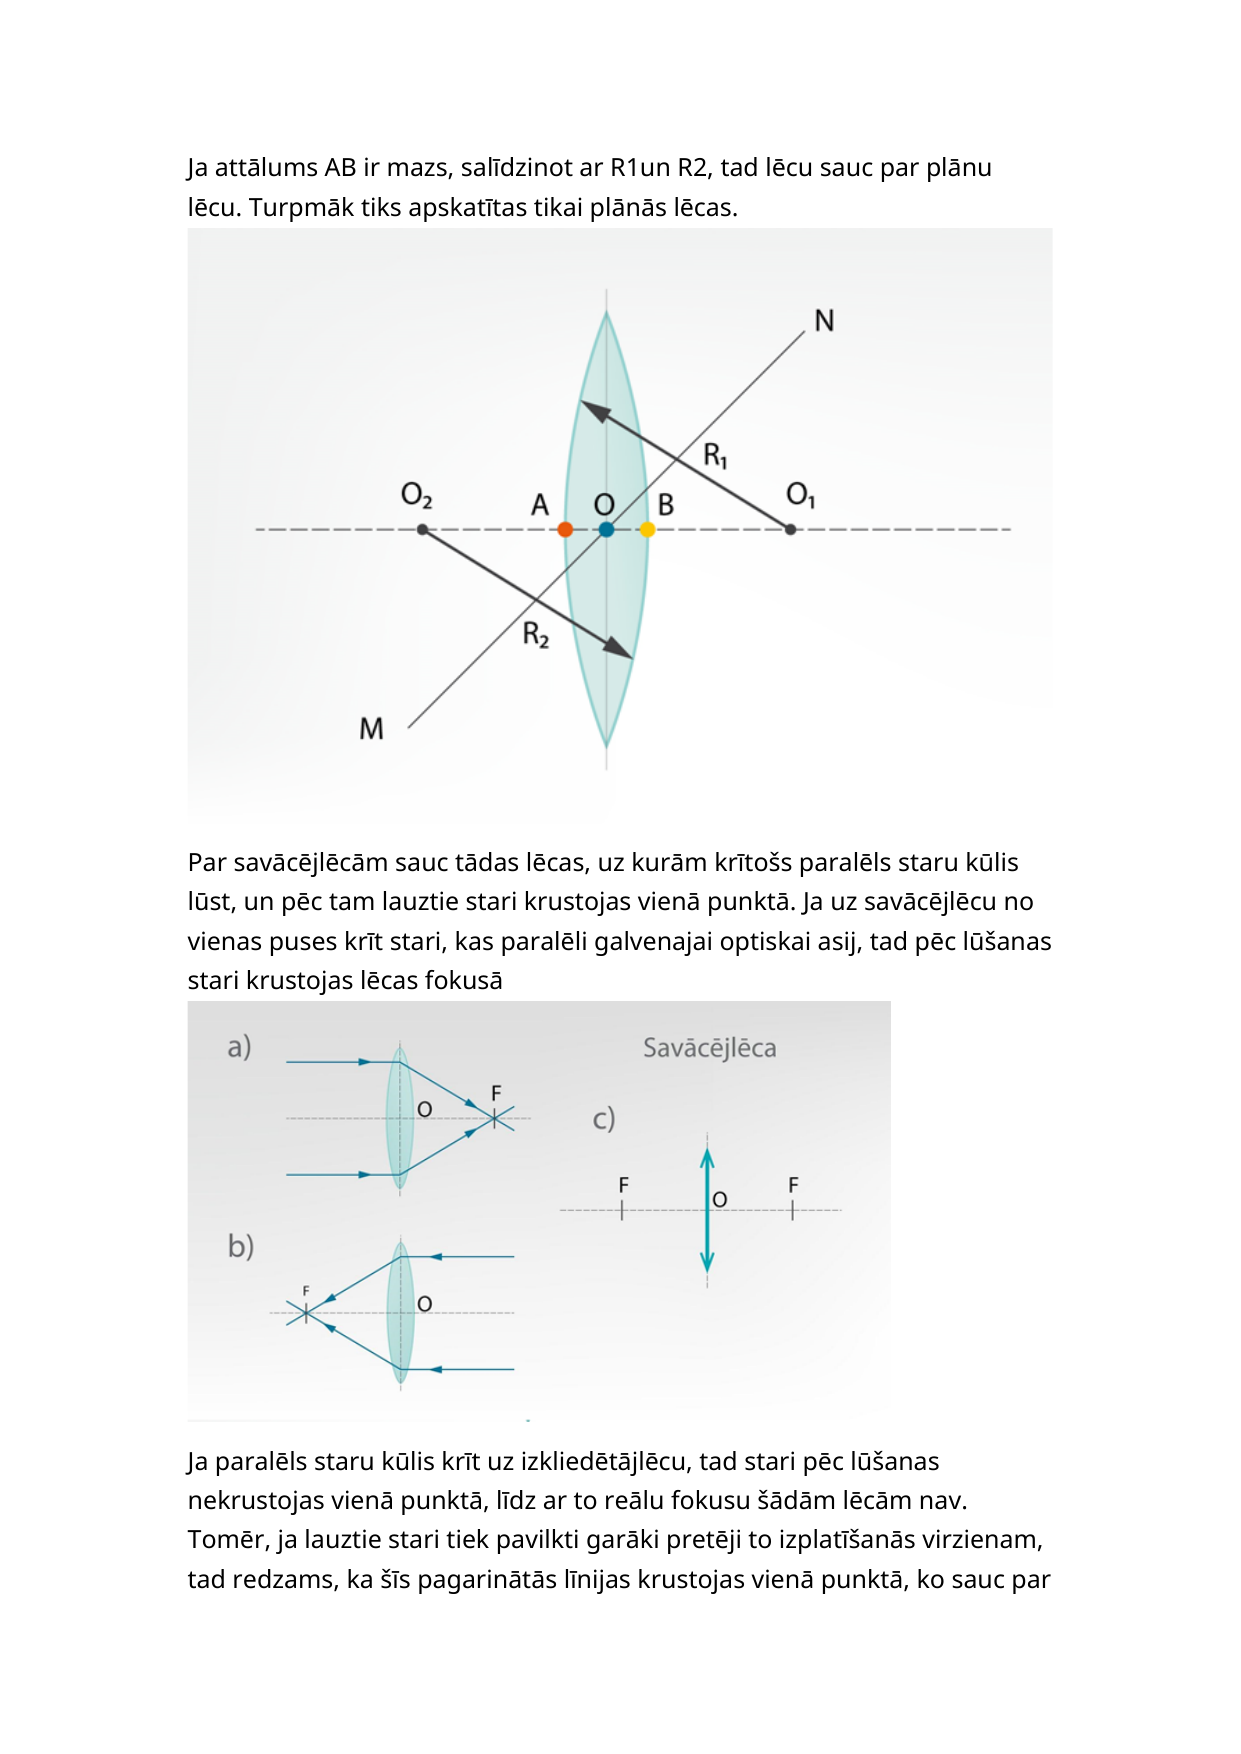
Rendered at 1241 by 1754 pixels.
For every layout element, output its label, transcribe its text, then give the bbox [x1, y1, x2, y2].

text Par savācējlēcām sauc tādas lēcas, uz kurām krītošs paralēls staru kūlis lūst, un pēc tam lauztie stari krustojas vienā punktā. Ja uz savācējlēcu no vienas puses krīt stari, kas paralēli galvenajai optiskai asij, tad pēc lūšanas stari krustojas lēcas fokusā [187, 845, 1053, 1422]
text Ja attālums AB ir mazs, salīdzinot ar R1un R2, tad lēcu sauc par plānu lēcu. Turpmāk tiks apskatītas tikai plānās lēcas. [187, 150, 1053, 228]
text Ja paralēls staru kūlis krīt uz izkliedētājlēcu, tad stari pēc lūšanas nekrustojas vienā punktā, līdz ar to reālu fokusu šādām lēcām nav. Tomēr, ja lauztie stari tiek pavilkti garāki pretēji to izplatīšanās virzienam, tad redzams, ka šīs pagarinātās līnijas krustojas vienā punktā, ko sauc par [187, 1444, 1053, 1595]
